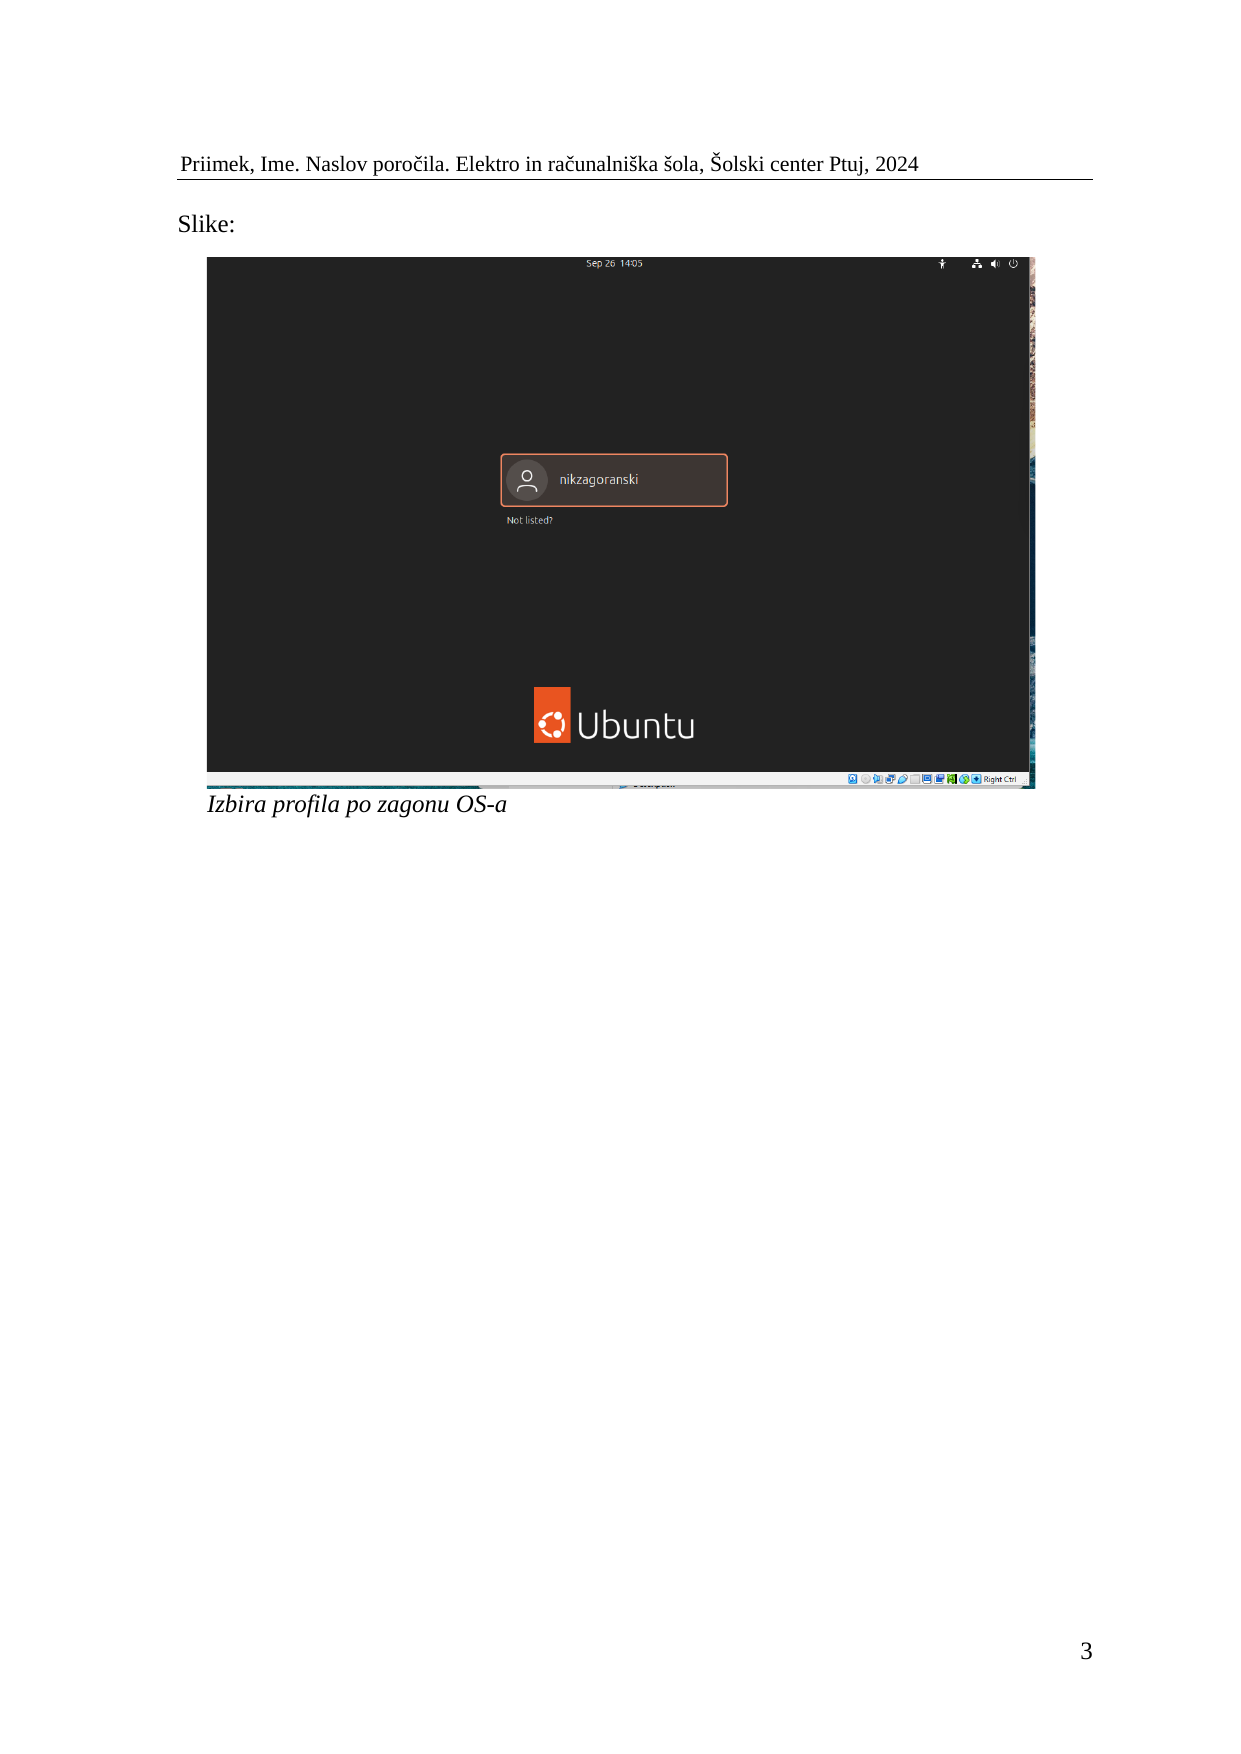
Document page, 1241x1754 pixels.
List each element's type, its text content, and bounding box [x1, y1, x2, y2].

text Izbira profila po zagonu OS-a [207, 789, 1036, 817]
text Slike: [177, 209, 1093, 949]
picture [206, 257, 1036, 789]
